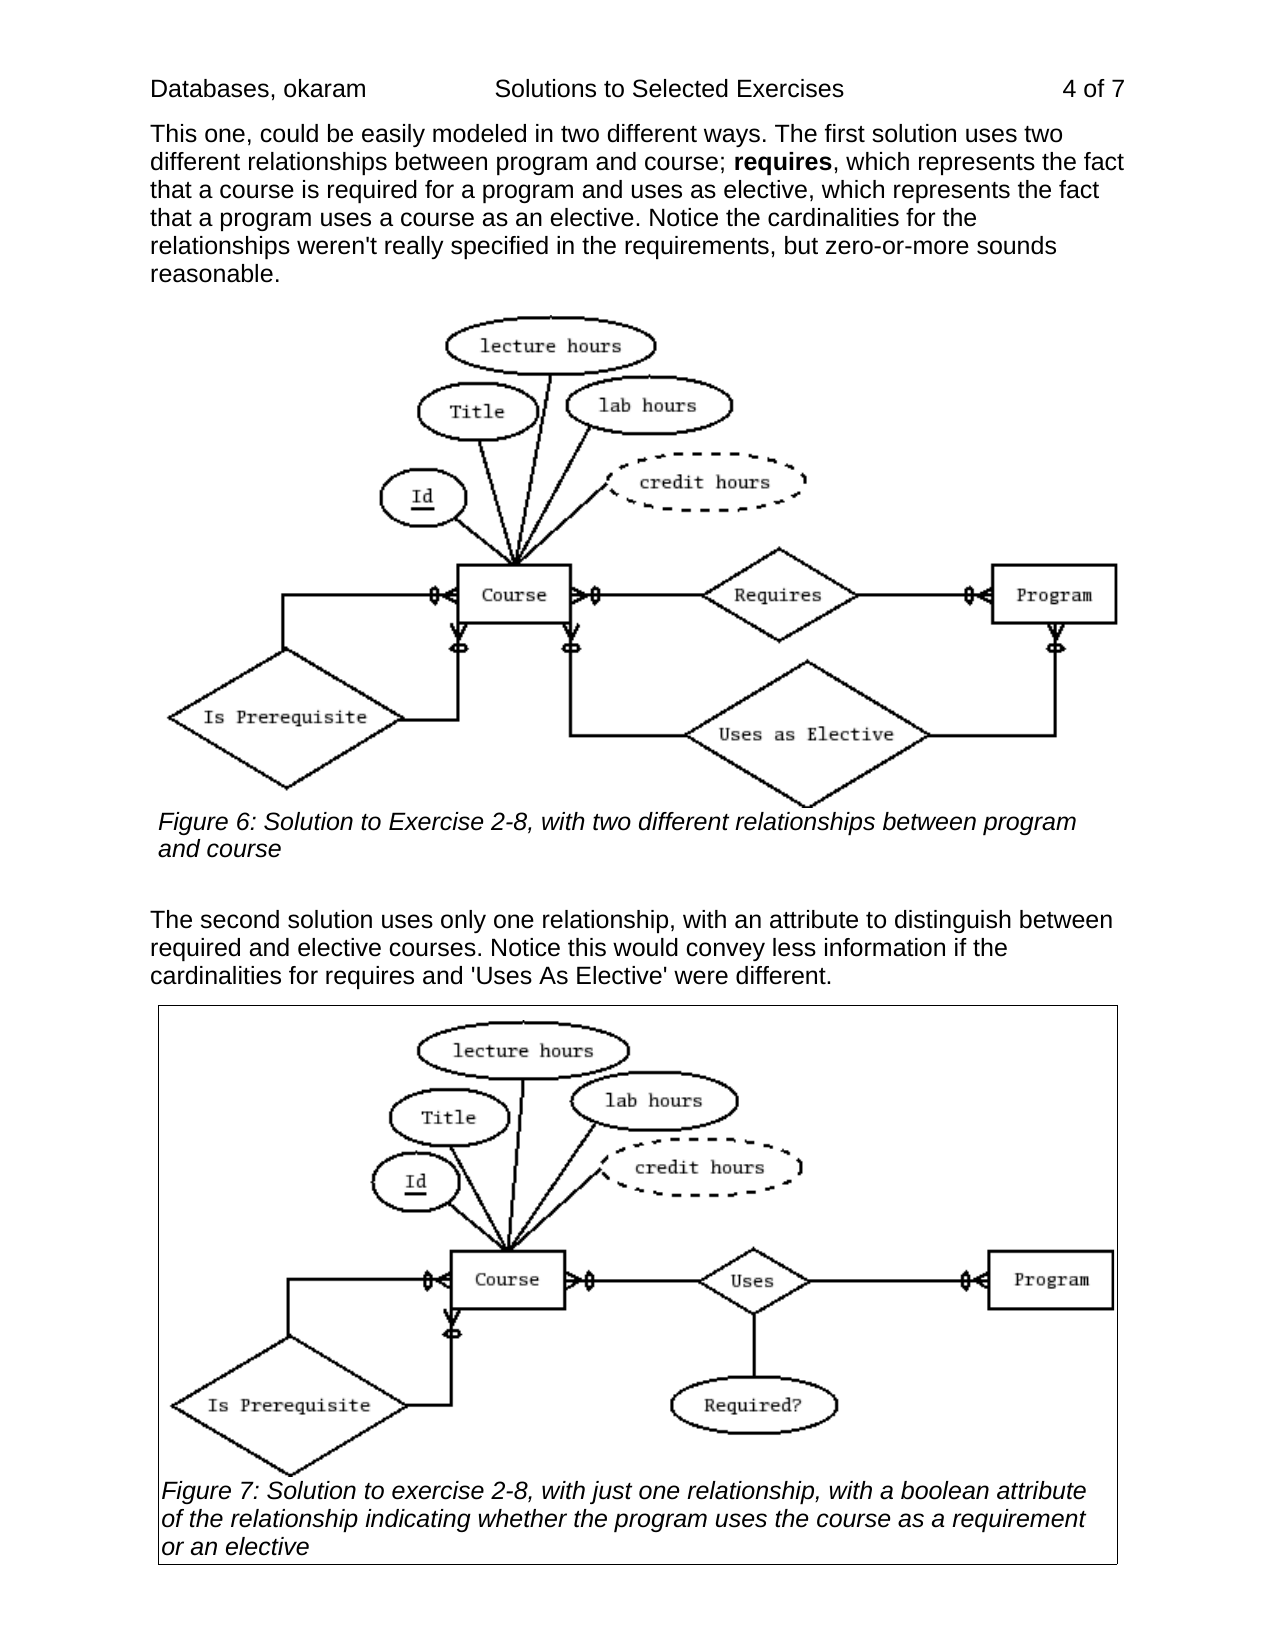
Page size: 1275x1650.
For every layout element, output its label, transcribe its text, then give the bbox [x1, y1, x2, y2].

text This one, could be easily modeled in two different ways. The first solution uses two different relationships between program and course; requires, which represents the fact that a course is required for a program and uses as elective, which represents the fact that a program uses a course as an elective. Notice the cardinalities for the relationships weren't really specified in the requirements, but zero-or-more sounds reasonable. [150, 120, 1125, 287]
text Figure 7: Solution to exercise 2-8, with just one relationship, with a boolean attribute of the relationship indicating whether the program uses the course as a requirement or an elective [161, 1477, 1114, 1561]
text Figure 6: Solution to Exercise 2-8, with two different relationships between program and course [158, 808, 1117, 863]
picture [161, 1020, 1115, 1477]
picture [158, 315, 1118, 808]
text The second solution uses only one relationship, with an attribute to distinguish between required and elective courses. Notice this would convey less information if the cardinalities for requires and 'Uses As Elective' were different. [150, 906, 1125, 990]
